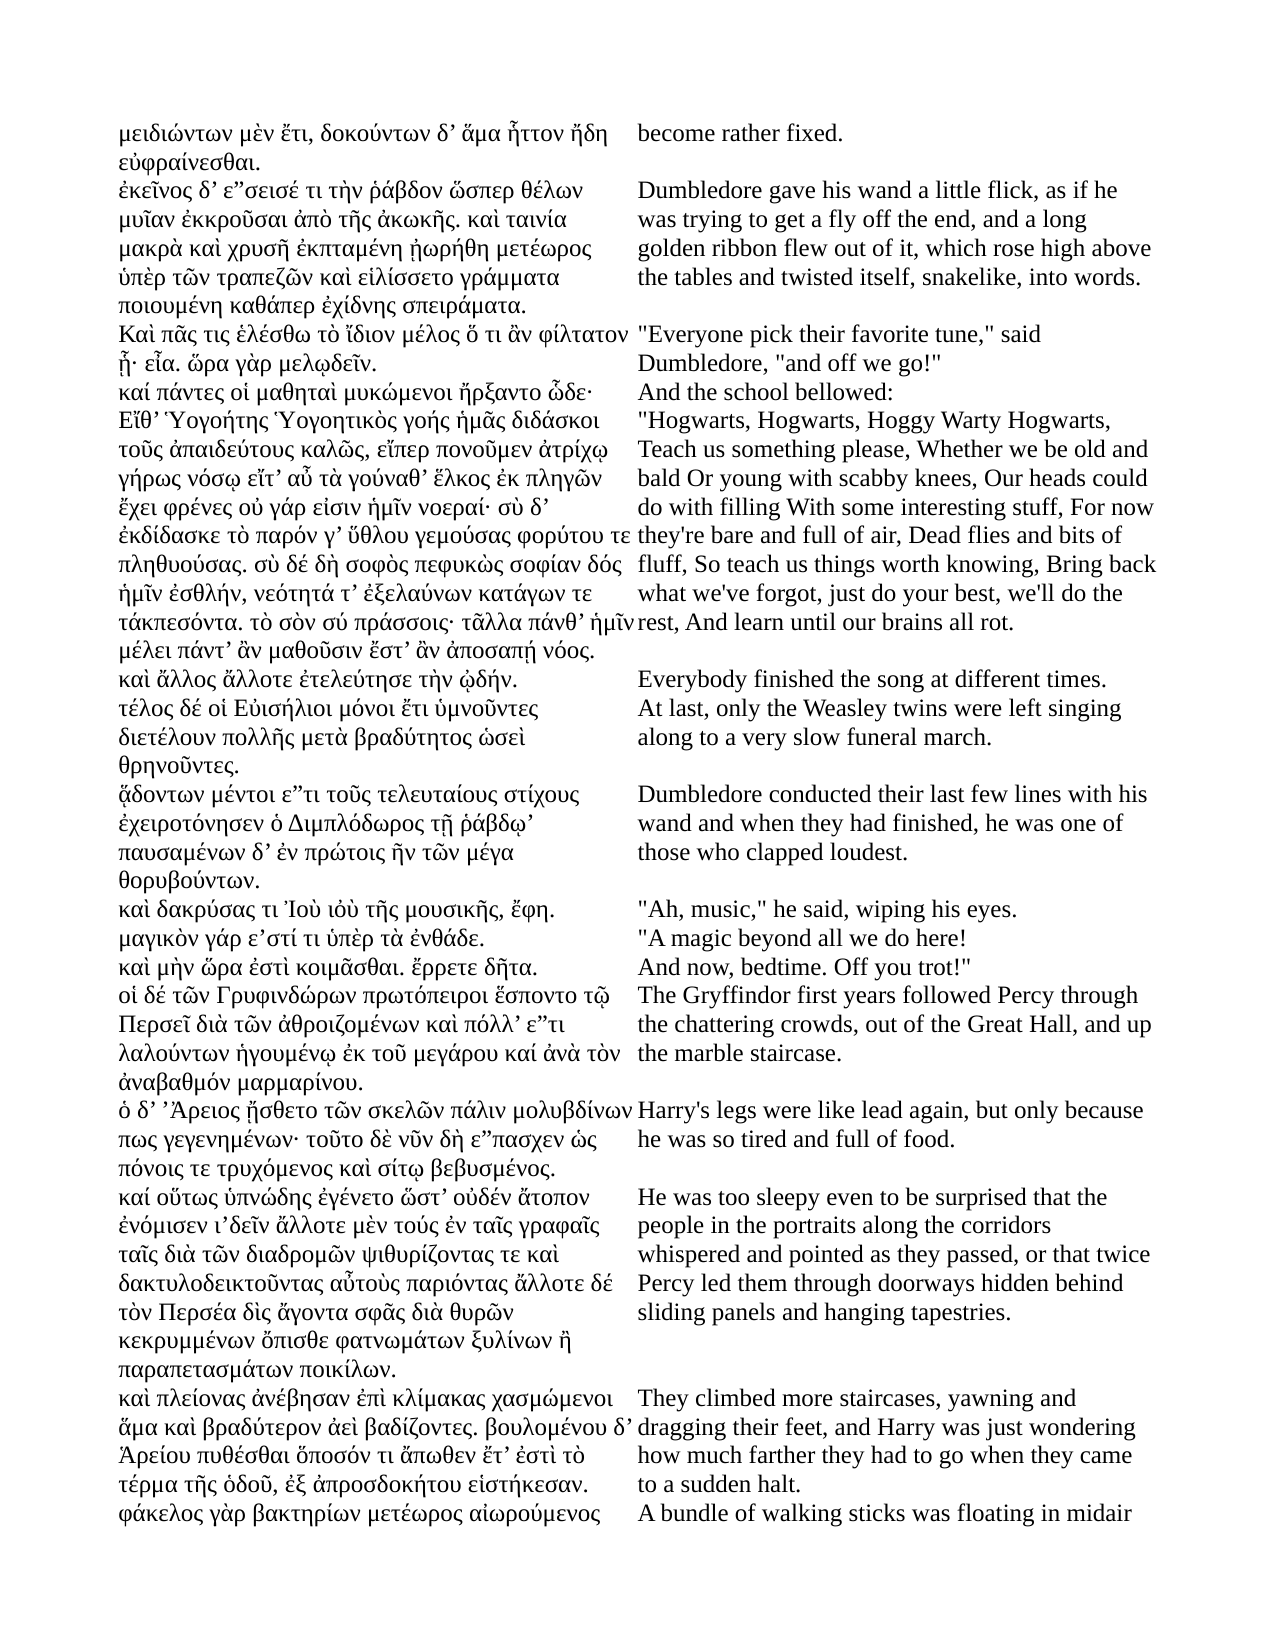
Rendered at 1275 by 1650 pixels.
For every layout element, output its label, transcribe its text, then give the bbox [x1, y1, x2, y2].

table_cell Everybody finished the song at different times. [638, 664, 1157, 693]
table_cell ὁ δ’ ’Ἀρειος ᾔσθετο τῶν σκελῶν πάλιν μολυβδίνων πως γεγενημένων· τοῦτο δὲ νῦν δὴ ε”πασχεν ὡς πόνοις τε τρυχόμενος καὶ σίτῳ βεβυσμένος. [118, 1096, 637, 1182]
table_cell He was too sleepy even to be surprised that the people in the portraits along the corridors whispered and pointed as they passed, or that twice Percy led them through doorways hidden behind sliding panels and hanging tapestries. [638, 1182, 1157, 1383]
table_cell "Everyone pick their favorite tune," said Dumbledore, "and off we go!" [638, 319, 1157, 377]
table_cell καί πάντες οἱ μαθηταὶ μυκώμενοι ἤρξαντο ὧδε· [118, 377, 637, 406]
table_cell A bundle of walking sticks was floating in midair [638, 1498, 1157, 1527]
table_cell ἐκεῖνος δ’ ε”σεισέ τι τὴν ῥάβδον ὥσπερ θέλων μυῖαν ἐκκροῦσαι ἀπὸ τῆς ἀκωκῆς. καὶ ταινία μακρὰ καὶ χρυσῆ ἐκπταμένη ᾐωρήθη μετέωρος ὑπὲρ τῶν τραπεζῶν καὶ εἱλίσσετο γράμματα ποιουμένη καθάπερ ἐχίδνης σπειράματα. [118, 176, 637, 319]
table_cell Dumbledore gave his wand a little flick, as if he was trying to get a fly off the end, and a long golden ribbon flew out of it, which rose high above the tables and twisted itself, snakelike, into words. [638, 176, 1157, 319]
table_cell καὶ μὴν ὥρα ἐστὶ κοιμᾶσθαι. ἔρρετε δῆτα. [118, 952, 637, 981]
table_cell And now, bedtime. Off you trot!" [638, 952, 1157, 981]
table_cell μειδιώντων μὲν ἔτι, δοκούντων δ’ ἅμα ἧττον ἤδη εὐφραίνεσθαι. [118, 118, 637, 176]
table_cell They climbed more staircases, yawning and dragging their feet, and Harry was just wondering how much farther they had to go when they came to a sudden halt. [638, 1383, 1157, 1498]
table_cell καὶ πλείονας ἀνέβησαν ἐπὶ κλίμακας χασμώμενοι ἅμα καὶ βραδύτερον ἀεὶ βαδίζοντες. βουλομένου δ’ Ἁρείου πυθέσθαι ὅποσόν τι ἄπωθεν ἔτ’ ἐστὶ τὸ τέρμα τῆς ὁδοῦ, ἐξ ἀπροσδοκήτου εἱστήκεσαν. [118, 1383, 637, 1498]
table_cell τέλος δέ οἱ Εὐισήλιοι μόνοι ἔτι ὑμνοῦντες διετέλουν πολλῆς μετὰ βραδύτητος ὡσεὶ θρηνοῦντες. [118, 693, 637, 779]
table_cell Καὶ πᾶς τις ἑλέσθω τὸ ἴδιον μέλος ὅ τι ἂν φίλτατον ᾗ· εἶα. ὥρα γὰρ μελῳδεῖν. [118, 319, 637, 377]
table_cell οἱ δέ τῶν Γρυφινδώρων πρωτόπειροι ἕσποντο τῷ Περσεῖ διὰ τῶν ἀθροιζομένων καὶ πόλλ’ ε”τι λαλούντων ἡγουμένῳ ἐκ τοῦ μεγάρου καί ἀνὰ τὸν ἀναβαθμόν μαρμαρίνου. [118, 981, 637, 1096]
table_cell καὶ δακρύσας τι Ἰοὺ ιὀὺ τῆς μουσικῆς, ἔφη. [118, 894, 637, 923]
table_cell become rather fixed. [638, 118, 1157, 176]
table_cell "Hogwarts, Hogwarts, Hoggy Warty Hogwarts, Teach us something please, Whether we be old and bald Or young with scabby knees, Our heads could do with filling With some interesting stuff, For now they're bare and full of air, Dead flies and bits of fluff, So teach us things worth knowing, Bring back what we've forgot, just do your best, we'll do the rest, And learn until our brains all rot. [638, 406, 1157, 664]
table_cell The Gryffindor first years followed Percy through the chattering crowds, out of the Great Hall, and up the marble staircase. [638, 981, 1157, 1096]
table_cell Harry's legs were like lead again, but only because he was so tired and full of food. [638, 1096, 1157, 1182]
table_cell "Ah, music," he said, wiping his eyes. [638, 894, 1157, 923]
table_cell καί οὕτως ὑπνώδης ἐγένετο ὥστ’ οὐδέν ἄτοπον ἐνόμισεν ι’δεῖν ἄλλοτε μὲν τούς ἐν ταῖς γραφαῖς ταῖς διὰ τῶν διαδρομῶν ψιθυρίζοντας τε καὶ δακτυλοδεικτοῦντας αὖτοὺς παριόντας ἄλλοτε δέ τὸν Περσέα δὶς ἄγοντα σφᾶς διὰ θυρῶν κεκρυμμένων ὄπισθε φατνωμάτων ξυλίνων ἢ παραπετασμάτων ποικίλων. [118, 1182, 637, 1383]
table_cell φάκελος γὰρ βακτηρίων μετέωρος αἰωρούμενος [118, 1498, 637, 1527]
table_cell Dumbledore conducted their last few lines with his wand and when they had finished, he was one of those who clapped loudest. [638, 779, 1157, 894]
table_cell "A magic beyond all we do here! [638, 923, 1157, 952]
table_cell καὶ ἄλλος ἄλλοτε ἐτελεύτησε τὴν ᾠδήν. [118, 664, 637, 693]
table_cell Εἴθ’ Ὑογοήτης Ὑογοητικὸς γοής ἡμᾶς διδάσκοι τοῦς ἀπαιδεύτους καλῶς, εἴπερ πονοῦμεν ἀτρίχῳ γήρως νόσῳ εἴτ’ αὖ τὰ γούναθ’ ἕλκος ἐκ πληγῶν ἔχει φρένες οὐ γάρ εἰσιν ἡμῖν νοεραί· σὺ δ’ ἐκδίδασκε τὸ παρόν γ’ ὕθλου γεμούσας φορύτου τε πληθυούσας. σὺ δέ δὴ σοφὸς πεφυκὼς σοφίαν δός ἡμῖν ἐσθλήν, νεότητά τ’ ἐξελαύνων κατάγων τε τάκπεσόντα. τὸ σὸν σύ πράσσοις· τᾶλλα πάνθ’ ἡμῖν μέλει πάντ’ ἂν μαθοῦσιν ἔστ’ ἂν ἀποσαπῄ νόος. [118, 406, 637, 664]
table_cell At last, only the Weasley twins were left singing along to a very slow funeral march. [638, 693, 1157, 779]
table_cell ᾅδοντων μέντοι ε”τι τοῦς τελευταίους στίχους ἐχειροτόνησεν ὁ Διμπλόδωρος τῇ ῥάβδῳ’ παυσαμένων δ’ ἐν πρώτοις ῆν τῶν μέγα θορυβούντων. [118, 779, 637, 894]
table_cell And the school bellowed: [638, 377, 1157, 406]
table_cell μαγικὸν γάρ ε’στί τι ὑπὲρ τὰ ἐνθάδε. [118, 923, 637, 952]
